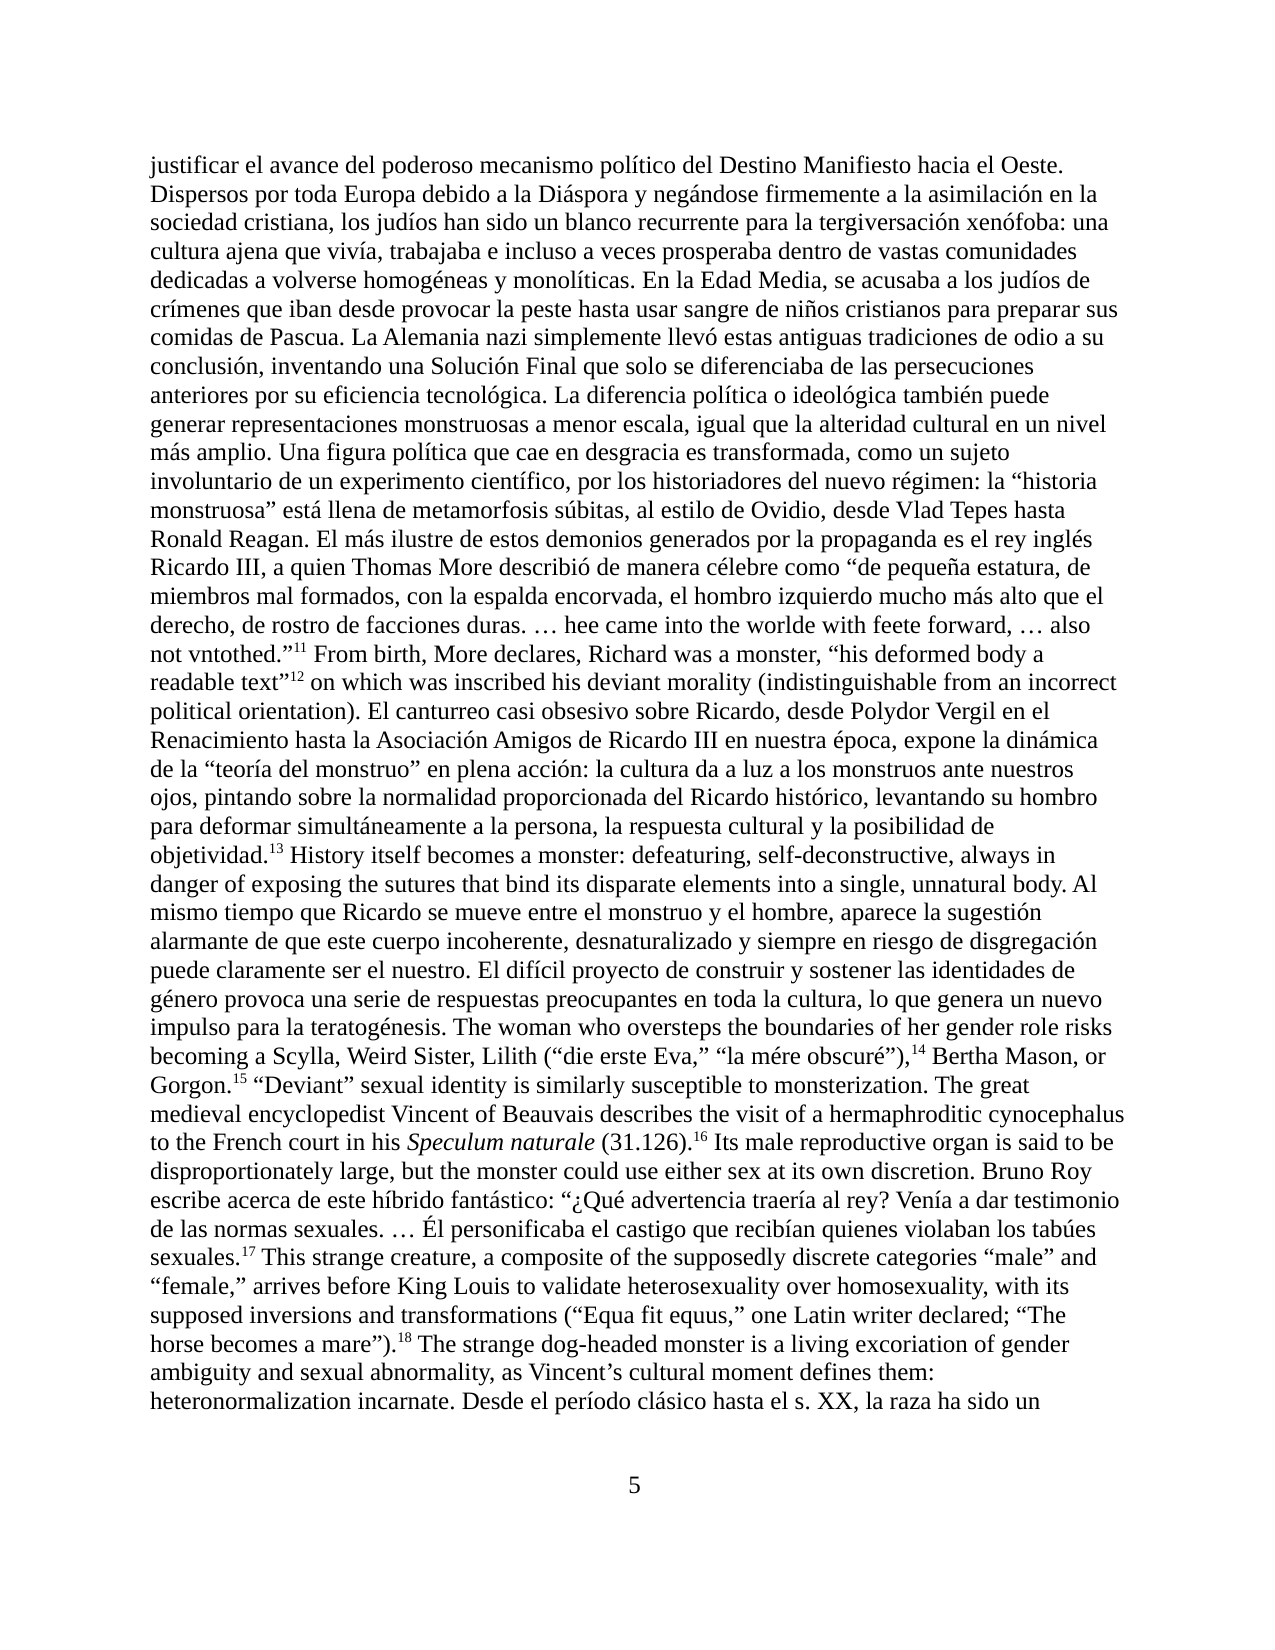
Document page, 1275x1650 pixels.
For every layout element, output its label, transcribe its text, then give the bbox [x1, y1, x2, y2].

text justificar el avance del poderoso mecanismo político del Destino Manifiesto hacia el Oeste. Dispersos por toda Europa debido a la Diáspora y negándose firmemente a la asimilación en la sociedad cristiana, los judíos han sido un blanco recurrente para la tergiversación xenófoba: una cultura ajena que vivía, trabajaba e incluso a veces prosperaba dentro de vastas comunidades dedicadas a volverse homogéneas y monolíticas. En la Edad Media, se acusaba a los judíos de crímenes que iban desde provocar la peste hasta usar sangre de niños cristianos para preparar sus comidas de Pascua. La Alemania nazi simplemente llevó estas antiguas tradiciones de odio a su conclusión, inventando una Solución Final que solo se diferenciaba de las persecuciones anteriores por su eficiencia tecnológica. La diferencia política o ideológica también puede generar representaciones monstruosas a menor escala, igual que la alteridad cultural en un nivel más amplio. Una figura política que cae en desgracia es transformada, como un sujeto involuntario de un experimento científico, por los historiadores del nuevo régimen: la “historia monstruosa” está llena de metamorfosis súbitas, al estilo de Ovidio, desde Vlad Tepes hasta Ronald Reagan. El más ilustre de estos demonios generados por la propaganda es el rey inglés Ricardo III, a quien Thomas More describió de manera célebre como “de pequeña estatura, de miembros mal formados, con la espalda encorvada, el hombro izquierdo mucho más alto que el derecho, de rostro de facciones duras. … hee came into the worlde with feete forward, … also not vntothed.” From birth, More declares, Richard was a monster, “his deformed body a readable text” on which was inscribed his deviant morality (indistinguishable from an incorrect political orientation). El canturreo casi obsesivo sobre Ricardo, desde Polydor Vergil en el Renacimiento hasta la Asociación Amigos de Ricardo III en nuestra época, expone la dinámica de la “teoría del monstruo” en plena acción: la cultura da a luz a los monstruos ante nuestros ojos, pintando sobre la normalidad proporcionada del Ricardo histórico, levantando su hombro para deformar simultáneamente a la persona, la respuesta cultural y la posibilidad de objetividad. History itself becomes a monster: defeaturing, self-deconstructive, always in danger of exposing the sutures that bind its disparate elements into a single, unnatural body. Al mismo tiempo que Ricardo se mueve entre el monstruo y el hombre, aparece la sugestión alarmante de que este cuerpo incoherente, desnaturalizado y siempre en riesgo de disgregación puede claramente ser el nuestro. El difícil proyecto de construir y sostener las identidades de género provoca una serie de respuestas preocupantes en toda la cultura, lo que genera un nuevo impulso para la teratogénesis. The woman who oversteps the boundaries of her gender role risks becoming a Scylla, Weird Sister, Lilith (“die erste Eva,” “la mére obscuré”), Bertha Mason, or Gorgon. “Deviant” sexual identity is similarly susceptible to monsterization. The great medieval encyclopedist Vincent of Beauvais describes the visit of a hermaphroditic cynocephalus to the French court in his Speculum naturale (31.126). Its male reproductive organ is said to be disproportionately large, but the monster could use either sex at its own discretion. Bruno Roy escribe acerca de este híbrido fantástico: “¿Qué advertencia traería al rey? Venía a dar testimonio de las normas sexuales. … Él personificaba el castigo que recibían quienes violaban los tabúes sexuales. This strange creature, a composite of the supposedly discrete categories “male” and “female,” arrives before King Louis to validate heterosexuality over homosexuality, with its supposed inversions and transformations (“Equa fit equus,” one Latin writer declared; “The horse becomes a mare”). The strange dog-headed monster is a living excoriation of gender ambiguity and sexual abnormality, as Vincent’s cultural moment defines them: heteronormalization incarnate. Desde el período clásico hasta el s. XX, la raza ha sido un [150, 150, 1125, 1415]
